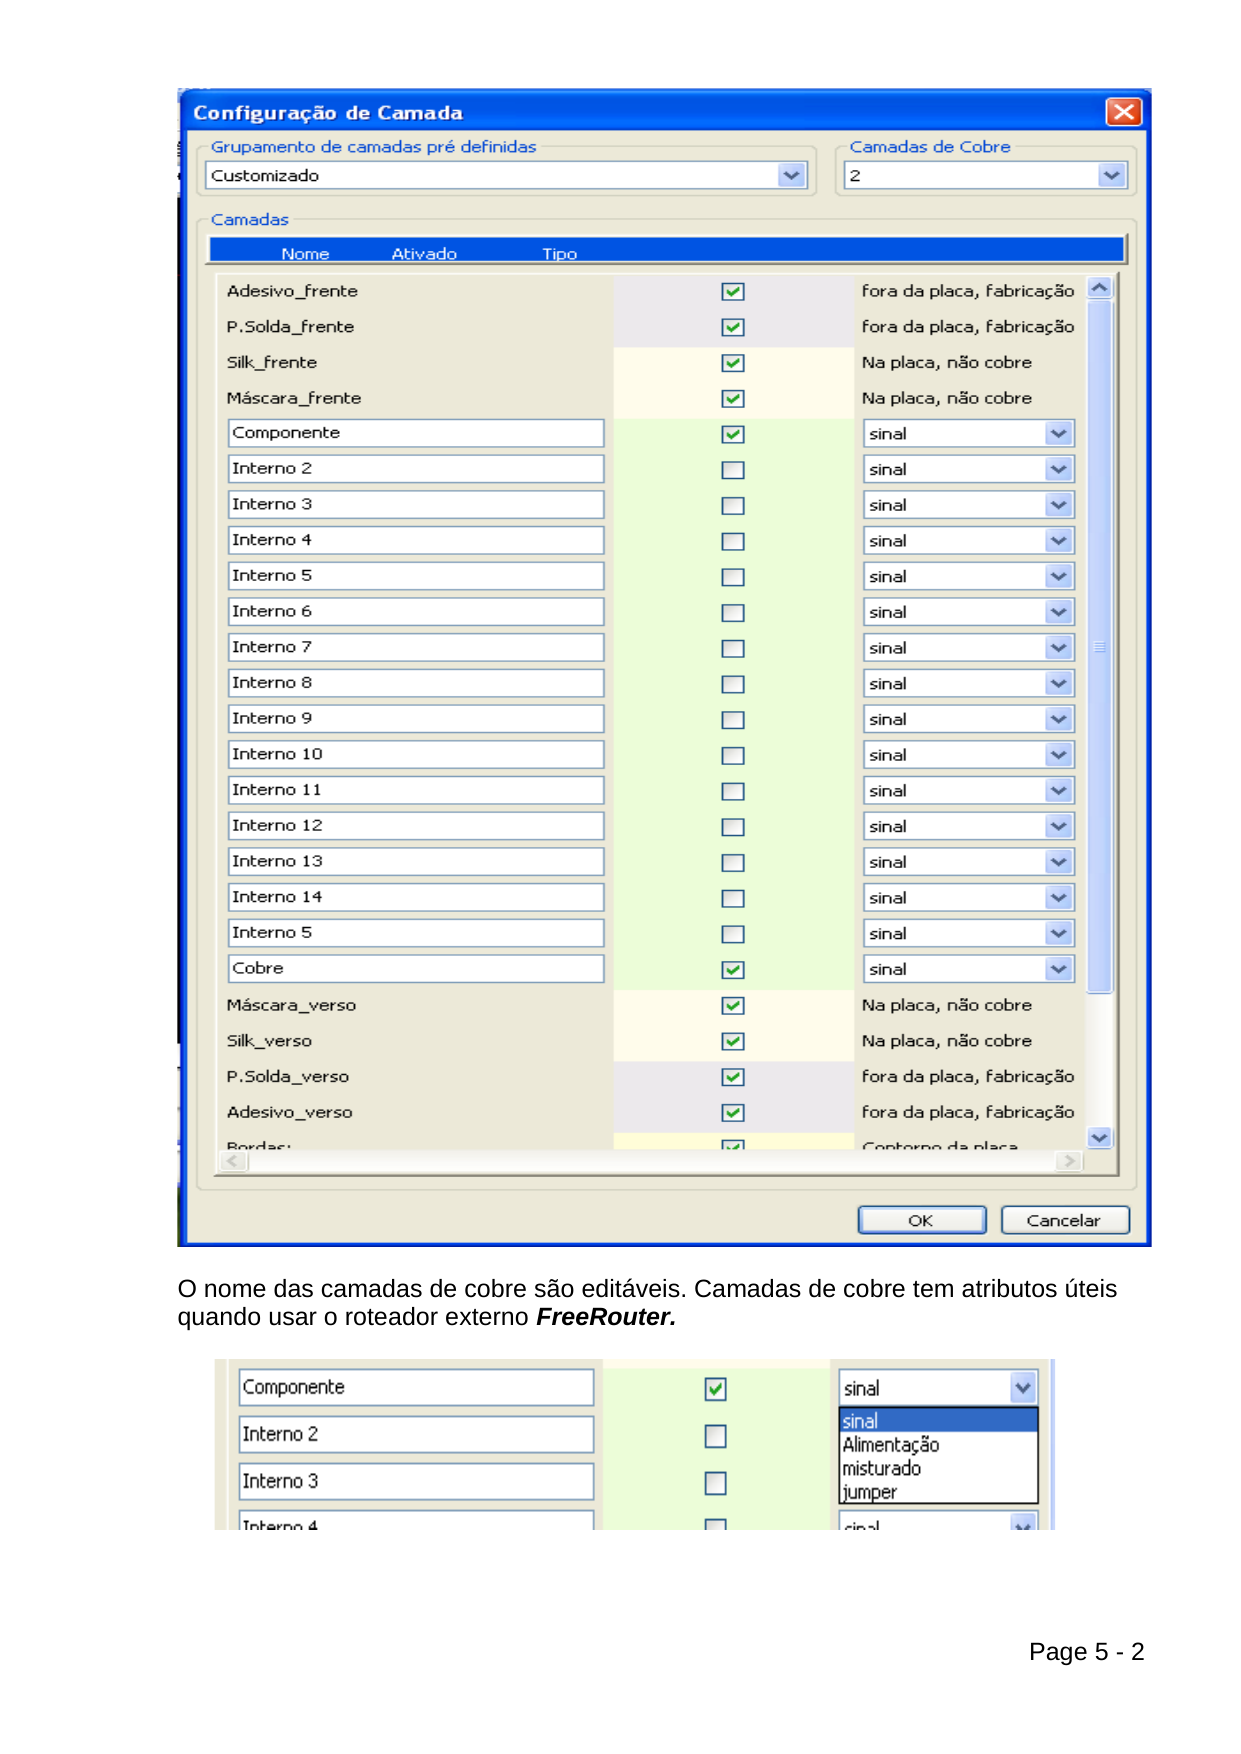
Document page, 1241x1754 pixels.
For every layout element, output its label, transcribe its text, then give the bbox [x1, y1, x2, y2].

list O nome das camadas de cobre são editáveis. Camadas de cobre tem atributos úteis quando usar o roteador externo FreeRouter. [177, 1275, 1152, 1331]
picture [214, 1359, 1056, 1530]
picture [177, 88, 1152, 1247]
